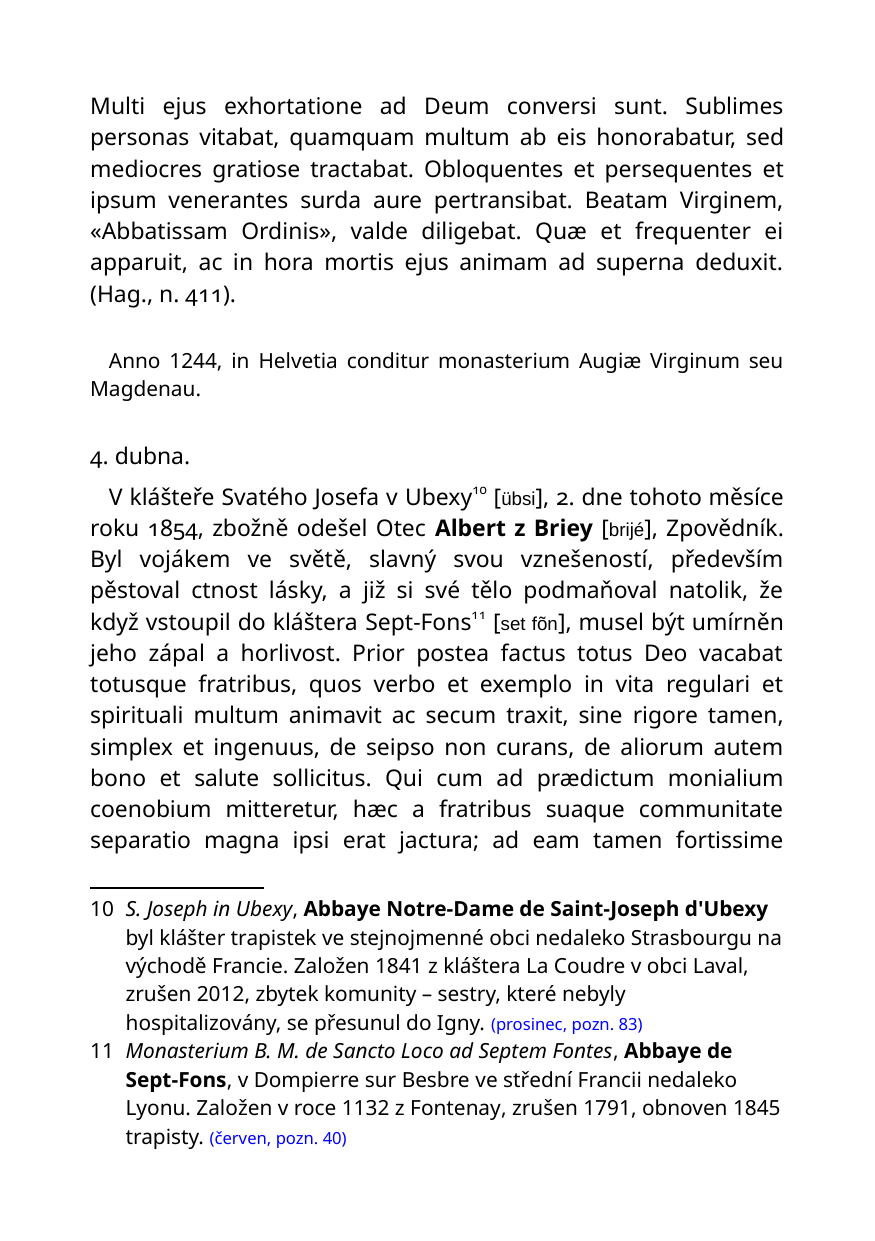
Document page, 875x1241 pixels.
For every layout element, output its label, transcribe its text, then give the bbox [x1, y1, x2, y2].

text 4. dubna. [90, 440, 784, 471]
text S. Joseph in Ubexy, Abbaye Notre-Dame de Saint-Joseph d'Ubexy byl klášter trapistek ve stejnojmenné obci nedaleko Strasbourgu na východě Francie. Založen 1841 z kláštera La Coudre v obci Laval, zrušen 2012, zbytek komunity – sestry, které nebyly hospitalizovány, se přesunul do Igny. (prosinec, pozn. 83) [90, 894, 784, 1036]
text Anno 1244, in Helvetia conditur monasterium Augiæ Virginum seu Magdenau. [90, 346, 784, 403]
text Multi ejus exhortatione ad Deum conversi sunt. Sublimes personas vitabat, quamquam multum ab eis hono­rabatur, sed mediocres gratiose tractabat. Obloquentes et persequentes et ipsum venerantes surda aure pertransibat. Beatam Virginem, «Abbatissam Ordinis», valde diligebat. Quæ et frequenter ei apparuit, ac in hora mortis ejus animam ad superna deduxit. (Hag., n. 411). [90, 90, 784, 309]
text Monasterium B. M. de Sancto Loco ad Septem Fontes, Abbaye de Sept-Fons, v Dompierre sur Besbre ve střední Francii nedaleko Lyonu. Založen v roce 1132 z Fontenay, zrušen 1791, obnoven 1845 trapisty. (červen, pozn. 40) [90, 1036, 784, 1150]
text V klášteře Svatého Josefa v Ubexy [übsi], 2. dne tohoto měsíce roku 1854, zbožně odešel Otec Albert z Briey [brijé], Zpovědník. Byl vojákem ve světě, slavný svou vznešeností, především pěstoval ctnost lásky, a již si své tělo podmaňoval natolik, že když vstoupil do kláštera Sept-Fons [set fõn], musel být umírněn jeho zápal a horlivost. Prior postea factus totus Deo vacabat totusque fratribus, quos verbo et exemplo in vita regulari et spirituali multum animavit ac secum traxit, sine rigore tamen, simplex et ingenuus, de seipso non curans, de aliorum autem bono et salute sollicitus. Qui cum ad prædictum monialium coenobium mitteretur, hæc a fratribus suaque communitate separatio magna ipsi erat jactura; ad eam tamen fortissime [90, 480, 784, 855]
